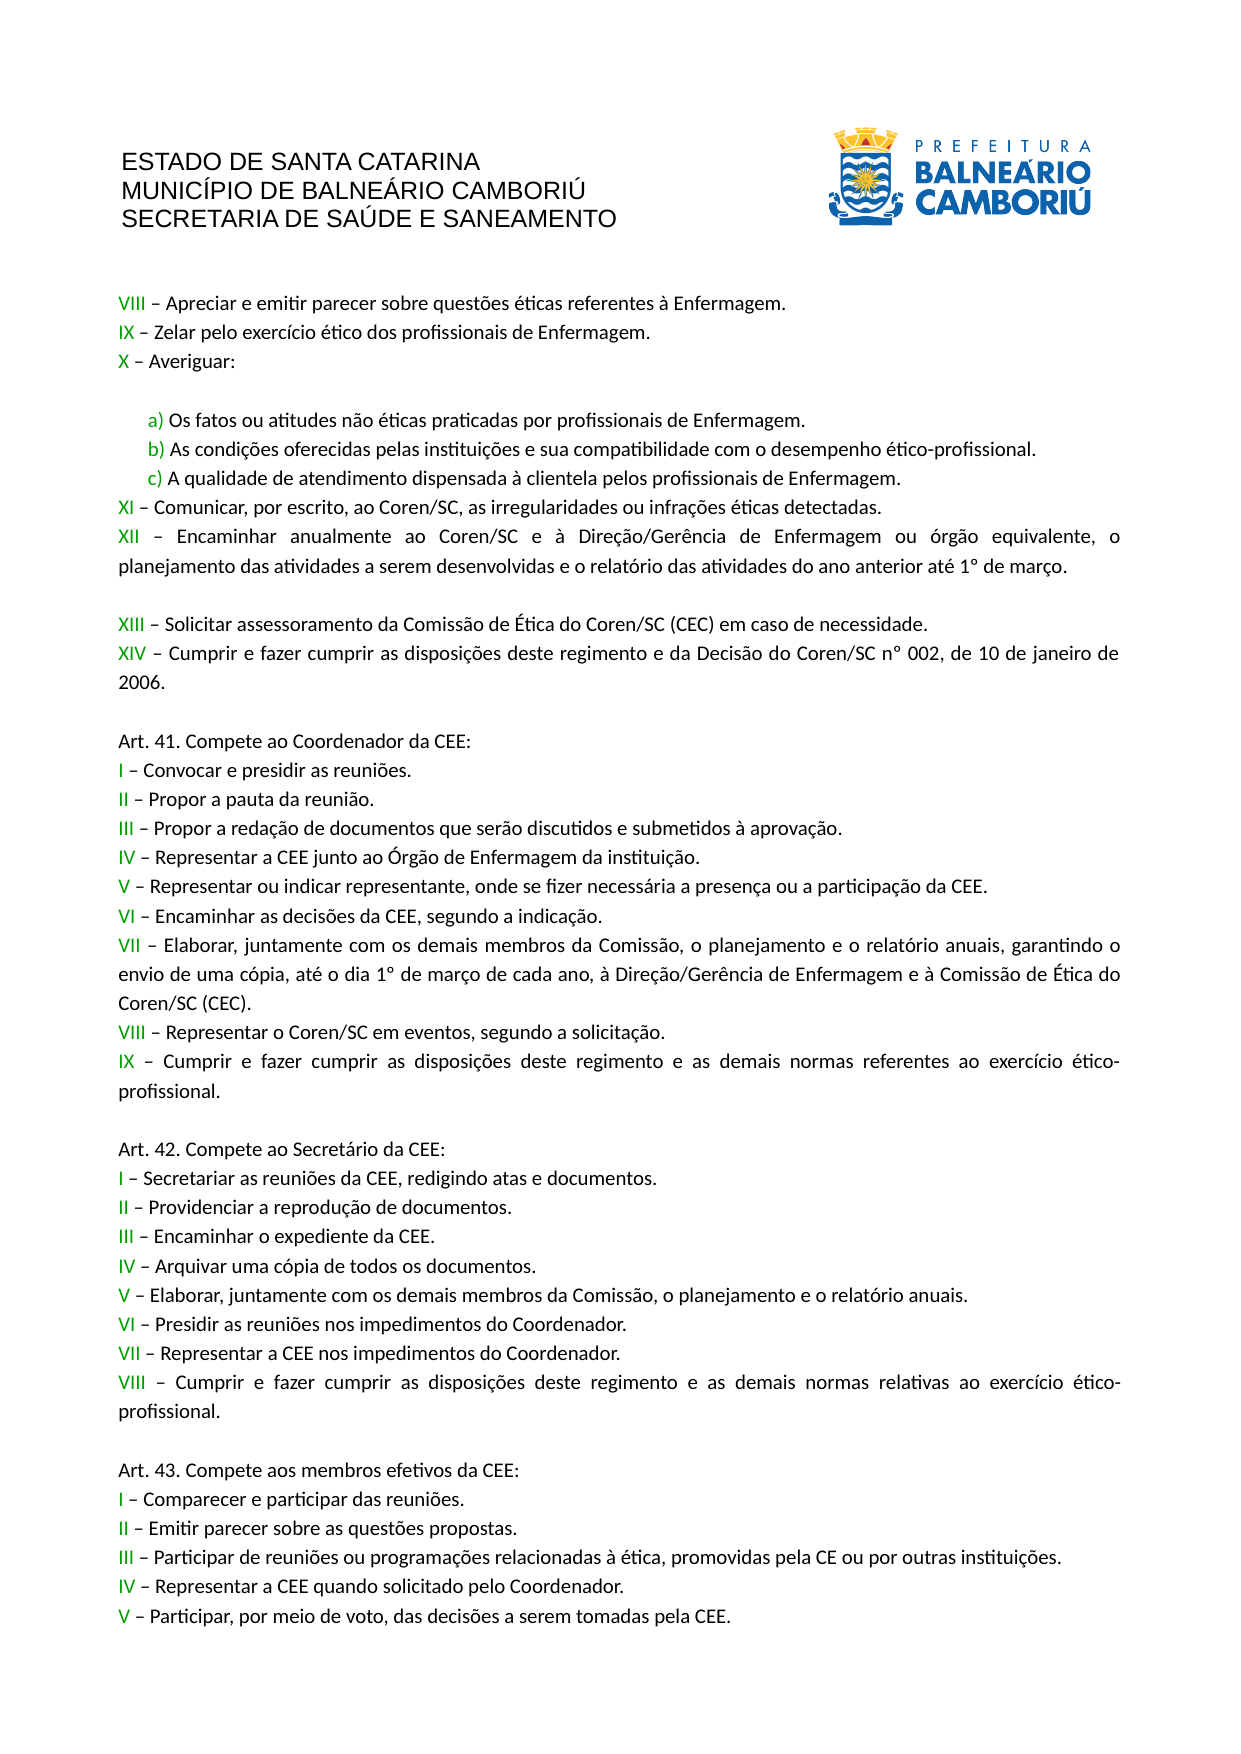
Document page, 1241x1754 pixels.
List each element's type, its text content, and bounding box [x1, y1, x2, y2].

text Art. 42. Compete ao Secretário da CEE: [118, 1132, 1122, 1162]
text IV – Arquivar uma cópia de todos os documentos. [118, 1249, 1122, 1278]
text III – Encaminhar o expediente da CEE. [118, 1220, 1122, 1249]
text Art. 41. Compete ao Coordenador da CEE: [118, 724, 1122, 753]
text XIV – Cumprir e fazer cumprir as disposições deste regimento e da Decisão do Coren/SC nº 002, de 10 de janeiro de 2006. [118, 637, 1122, 695]
text V – Participar, por meio de voto, das decisões a serem tomadas pela CEE. [118, 1599, 1122, 1628]
text XI – Comunicar, por escrito, ao Coren/SC, as irregularidades ou infrações éticas detectadas. [118, 491, 1122, 520]
text I – Convocar e presidir as reuniões. [118, 753, 1122, 782]
text VIII – Apreciar e emitir parecer sobre questões éticas referentes à Enfermagem. [118, 287, 1122, 316]
text IV – Representar a CEE quando solicitado pelo Coordenador. [118, 1570, 1122, 1599]
text VII – Elaborar, juntamente com os demais membros da Comissão, o planejamento e o relatório anuais, garantindo o envio de uma cópia, até o dia 1º de março de cada ano, à Direção/Gerência de Enfermagem e à Comissão de Ética do Coren/SC (CEC). [118, 928, 1122, 1016]
text III – Participar de reuniões ou programações relacionadas à ética, promovidas pela CE ou por outras instituições. [118, 1541, 1122, 1570]
text VI – Presidir as reuniões nos impedimentos do Coordenador. [118, 1307, 1122, 1337]
text I – Comparecer e participar das reuniões. [118, 1482, 1122, 1512]
text II – Emitir parecer sobre as questões propostas. [118, 1512, 1122, 1541]
text Art. 43. Compete aos membros efetivos da CEE: [118, 1453, 1122, 1482]
text VII – Representar a CEE nos impedimentos do Coordenador. [118, 1337, 1122, 1366]
text V – Elaborar, juntamente com os demais membros da Comissão, o planejamento e o relatório anuais. [118, 1278, 1122, 1307]
text IX – Zelar pelo exercício ético dos profissionais de Enfermagem. [118, 316, 1122, 345]
text b) As condições oferecidas pelas instituições e sua compatibilidade com o desempenho ético-profissional. [148, 432, 1122, 462]
text I – Secretariar as reuniões da CEE, redigindo atas e documentos. [118, 1162, 1122, 1191]
text VI – Encaminhar as decisões da CEE, segundo a indicação. [118, 899, 1122, 928]
text c) A qualidade de atendimento dispensada à clientela pelos profissionais de Enfermagem. [148, 462, 1122, 491]
text II – Providenciar a reprodução de documentos. [118, 1191, 1122, 1220]
text II – Propor a pauta da reunião. [118, 782, 1122, 812]
text VIII – Cumprir e fazer cumprir as disposições deste regimento e as demais normas relativas ao exercício ético-profissional. [118, 1366, 1122, 1424]
picture [873, 133, 1091, 227]
text III – Propor a redação de documentos que serão discutidos e submetidos à aprovação. [118, 812, 1122, 841]
text VIII – Representar o Coren/SC em eventos, segundo a solicitação. [118, 1016, 1122, 1045]
text XIII – Solicitar assessoramento da Comissão de Ética do Coren/SC (CEC) em caso de necessidade. [118, 607, 1122, 637]
text X – Averiguar: [118, 345, 1122, 374]
text a) Os fatos ou atitudes não éticas praticadas por profissionais de Enfermagem. [148, 403, 1122, 432]
text IV – Representar a CEE junto ao Órgão de Enfermagem da instituição. [118, 841, 1122, 870]
text V – Representar ou indicar representante, onde se fizer necessária a presença ou a participação da CEE. [118, 870, 1122, 899]
text IX – Cumprir e fazer cumprir as disposições deste regimento e as demais normas referentes ao exercício ético-profissional. [118, 1045, 1122, 1103]
text XII – Encaminhar anualmente ao Coren/SC e à Direção/Gerência de Enfermagem ou órgão equivalente, o planejamento das atividades a serem desenvolvidas e o relatório das atividades do ano anterior até 1º de março. [118, 520, 1122, 578]
